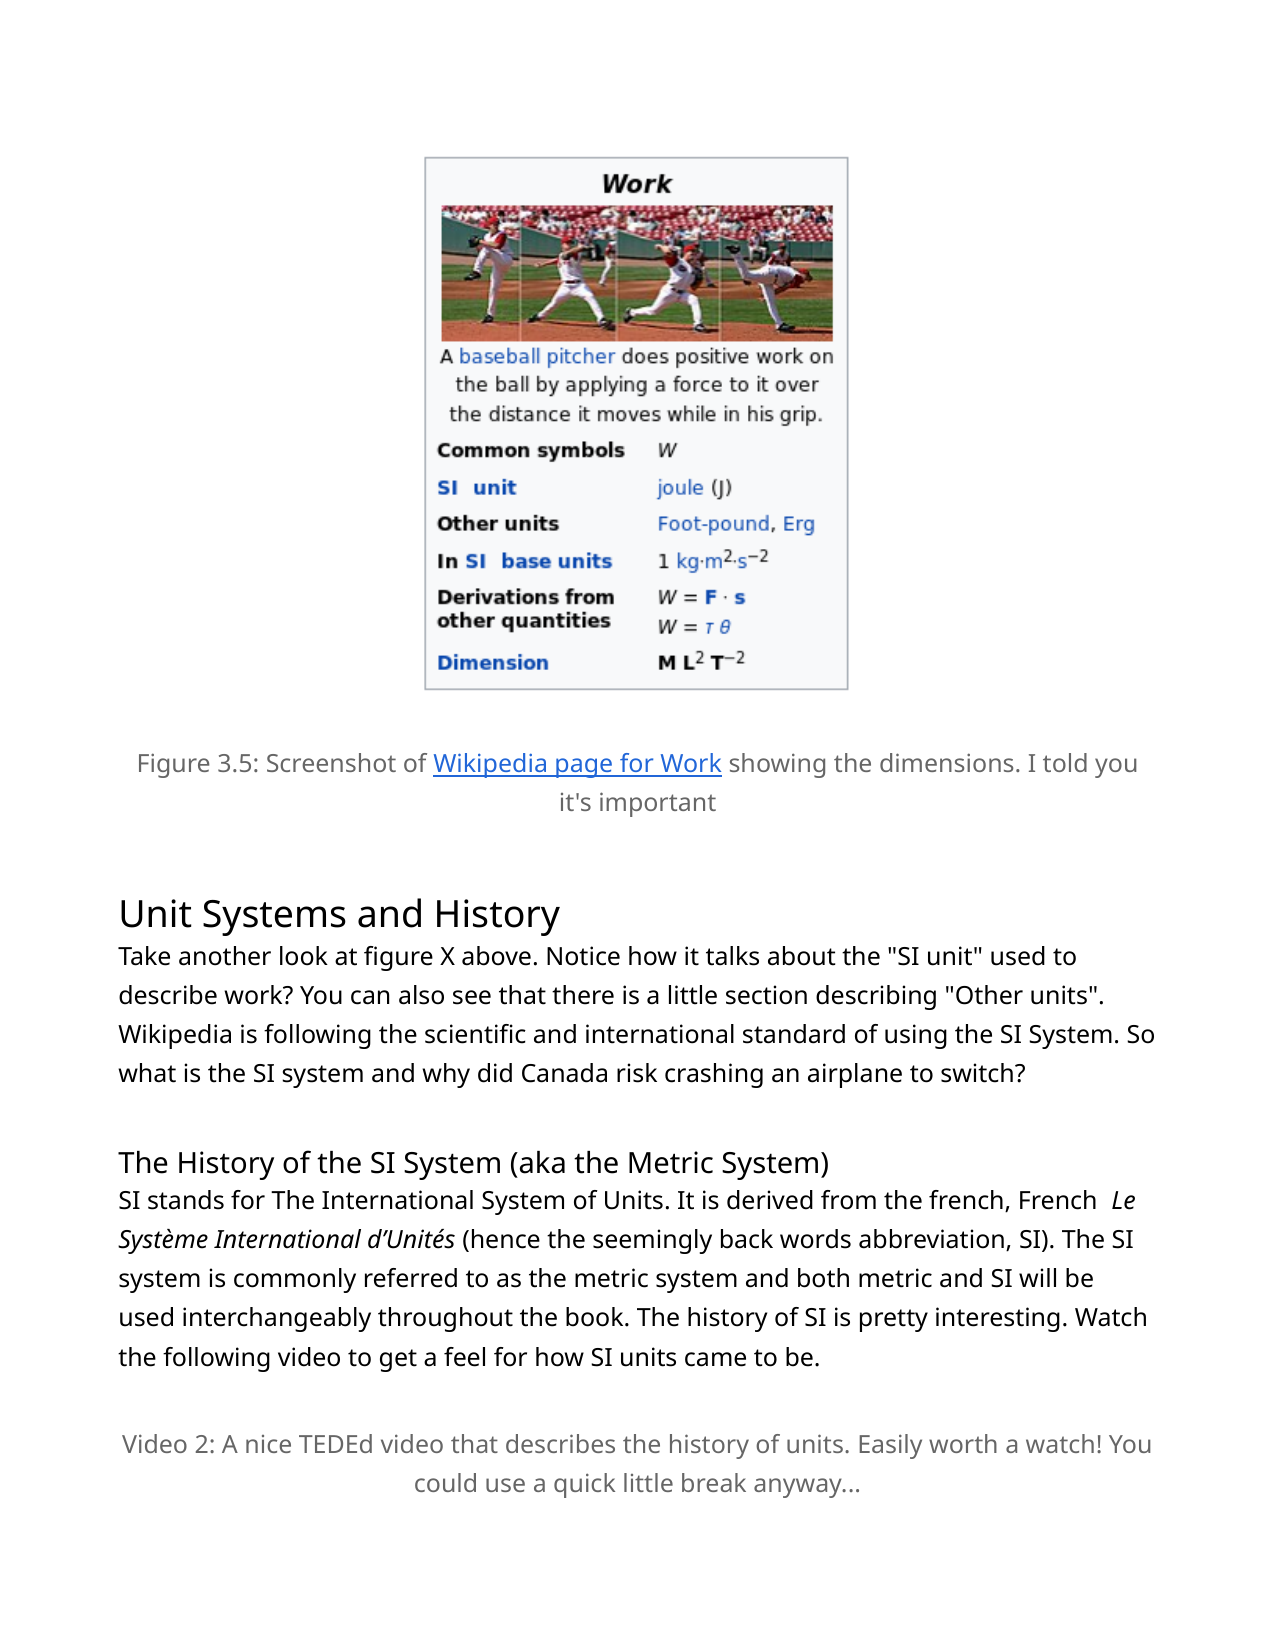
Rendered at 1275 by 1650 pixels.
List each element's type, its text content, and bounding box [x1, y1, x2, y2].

text SI stands for The International System of Units. It is derived from the french, French Le Système International d’Unités (hence the seemingly back words abbreviation, SI). The SI system is commonly referred to as the metric system and both metric and SI will be used interchangeably throughout the book. The history of SI is pretty interesting. Watch the following video to get a feel for how SI units came to be. [118, 1182, 1157, 1373]
text Figure 3.5: Screenshot of Wikipedia page for Work showing the dimensions. I told you it's important [118, 746, 1157, 819]
subtitle The History of the SI System (aka the Metric System) [118, 1143, 1157, 1182]
text Take another look at figure X above. Notice how it talks about the "SI unit" used to describe work? You can also see that there is a little section describing "Other units". Wikipedia is following the scientific and international standard of using the SI System. So what is the SI system and why did Canada risk crashing an airplane to switch? [118, 938, 1157, 1090]
subtitle Unit Systems and History [118, 887, 1157, 938]
text Video 2: A nice TEDEd video that describes the history of units. Easily worth a watch! You could use a quick little break anyway... [118, 1427, 1157, 1500]
picture [420, 151, 855, 695]
